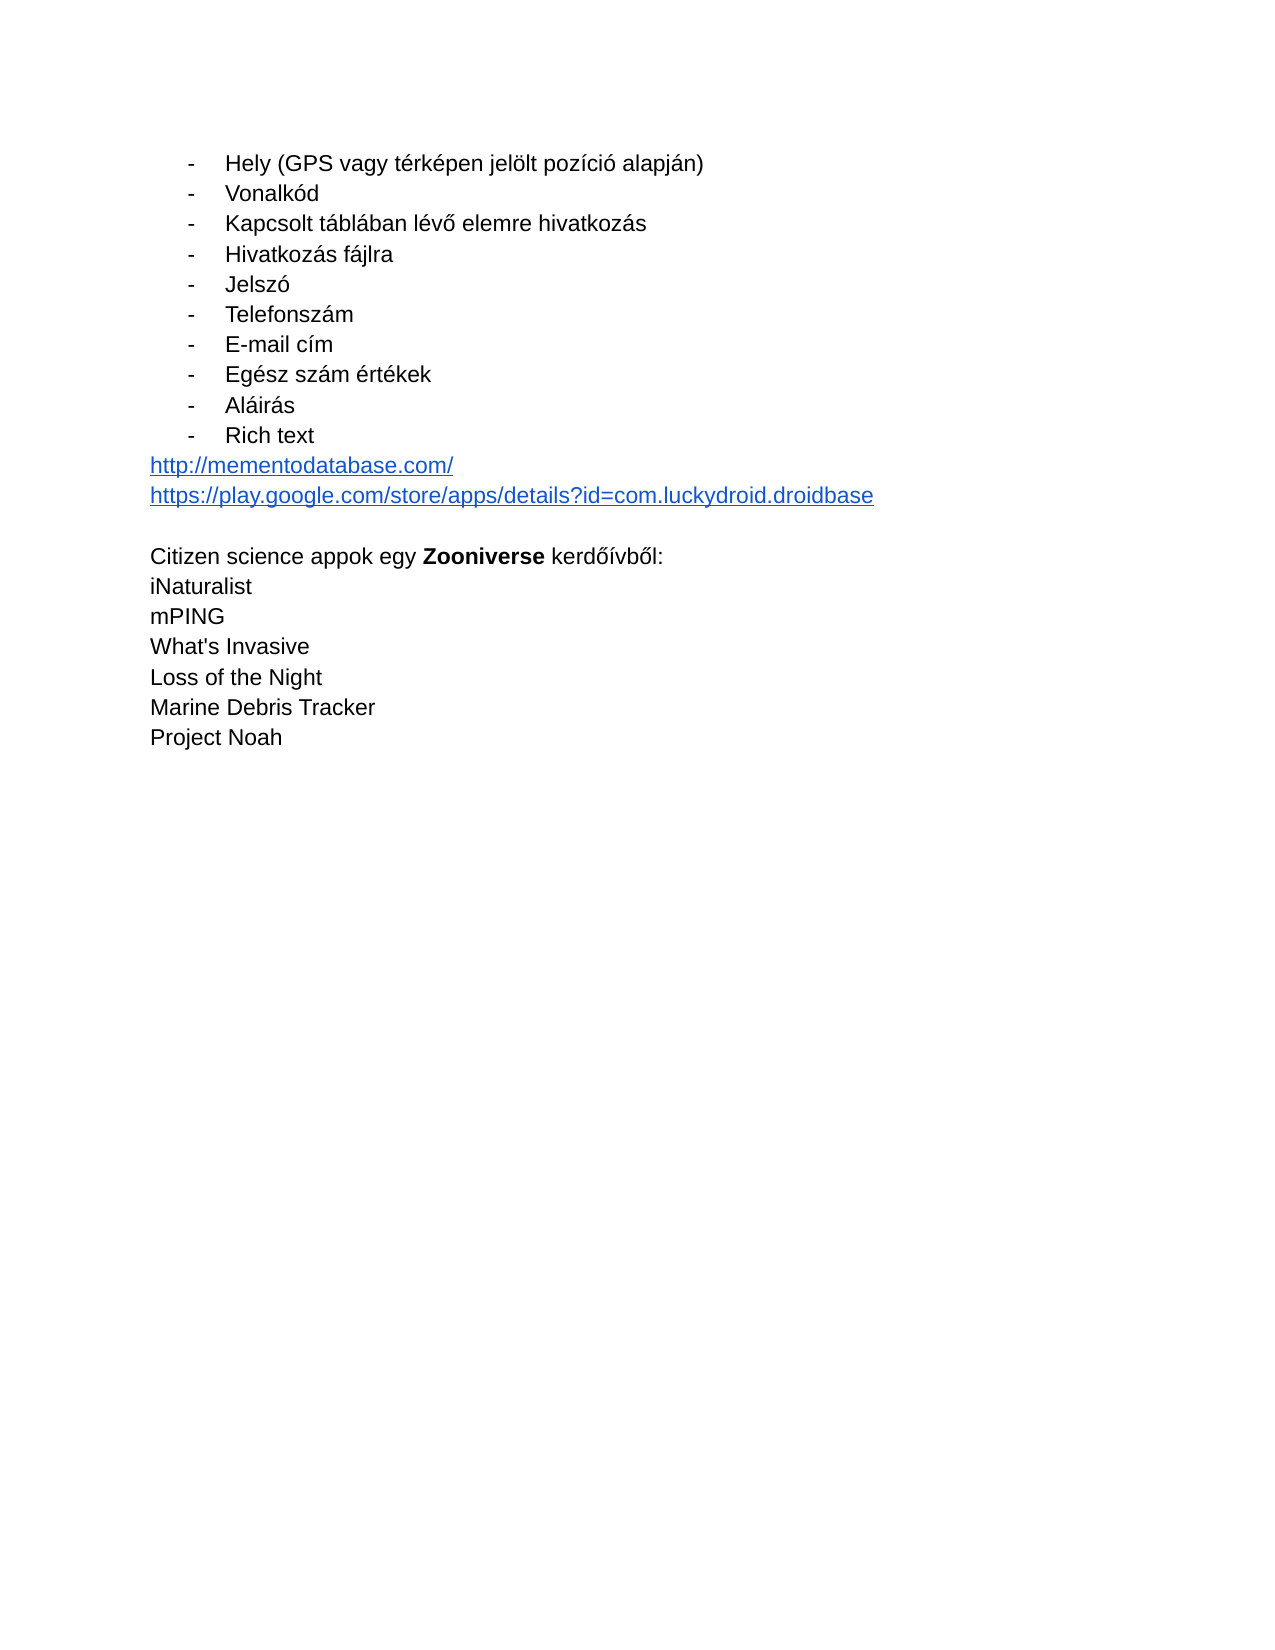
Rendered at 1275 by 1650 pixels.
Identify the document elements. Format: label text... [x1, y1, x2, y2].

text mPING [150, 603, 1125, 629]
list Vonalkód [187, 180, 1125, 207]
text Project Noah [150, 724, 1125, 750]
list Hivatkozás fájlra [187, 241, 1125, 267]
list Jelszó [187, 271, 1125, 297]
list Hely (GPS vagy térképen jelölt pozíció alapján) [187, 150, 1125, 176]
list Aláirás [187, 392, 1125, 418]
list Egész szám értékek [187, 361, 1125, 388]
text https://play.google.com/store/apps/details?id=com.luckydroid.droidbase [150, 482, 1125, 509]
list E-mail cím [187, 331, 1125, 358]
list Rich text [187, 422, 1125, 448]
list Telefonszám [187, 301, 1125, 327]
text Citizen science appok egy Zooniverse kerdőívből: [150, 512, 1125, 569]
text http://mementodatabase.com/ [150, 452, 1125, 478]
text Loss of the Night [150, 663, 1125, 690]
text What's Invasive [150, 633, 1125, 660]
list Kapcsolt táblában lévő elemre hivatkozás [187, 210, 1125, 237]
text iNaturalist [150, 573, 1125, 599]
text Marine Debris Tracker [150, 694, 1125, 720]
